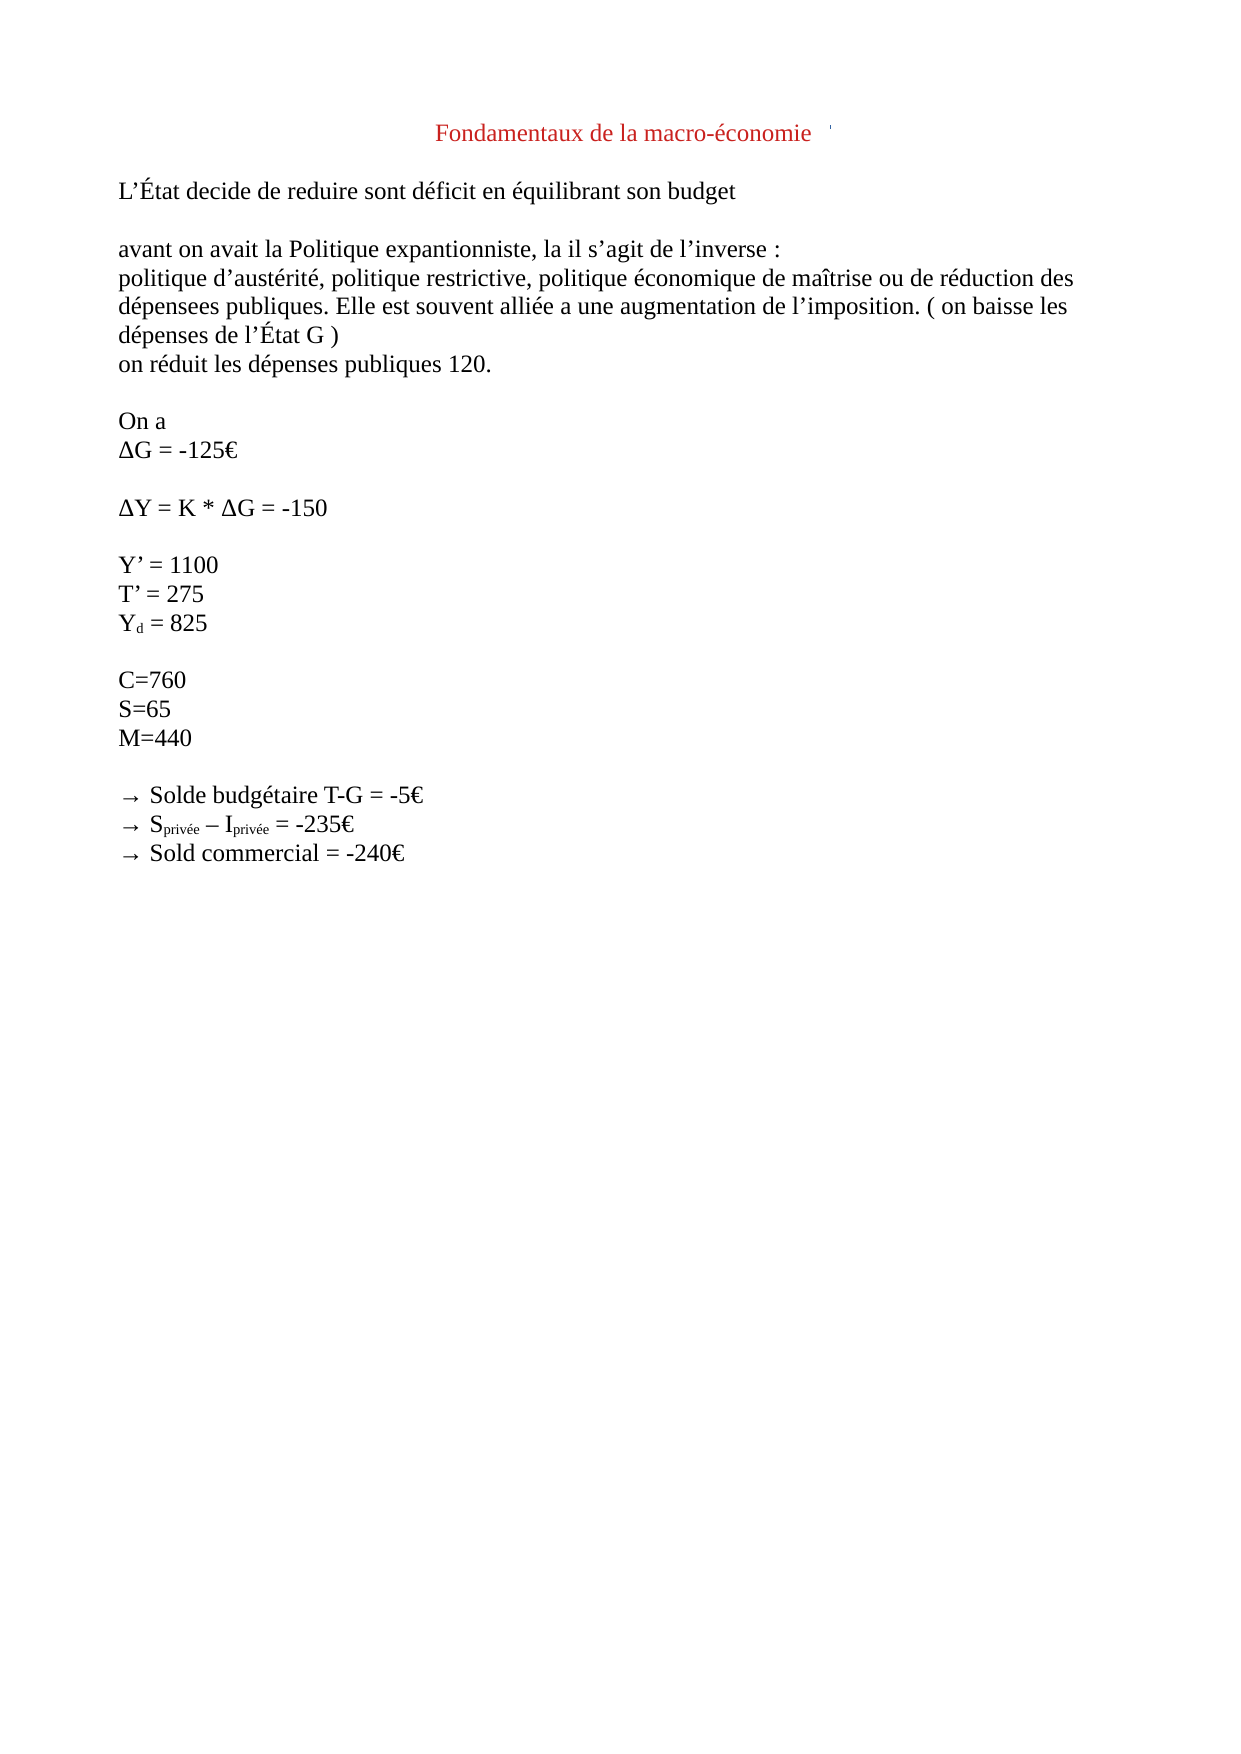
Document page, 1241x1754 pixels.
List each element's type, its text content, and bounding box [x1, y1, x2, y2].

text politique d’austérité, politique restrictive, politique économique de maîtrise ou de réduction des dépensees publiques. Elle est souvent alliée a une augmentation de l’imposition. ( on baisse les dépenses de l’État G ) [118, 263, 1122, 349]
text → Solde budgétaire T-G = -5€ [118, 780, 1122, 809]
text S=65 [118, 694, 1122, 723]
text ΔY = K * ΔG = -150 [118, 493, 1122, 521]
text M=440 [118, 723, 1122, 751]
text → Sold commercial = -240€ [118, 838, 1122, 866]
text T’ = 275 [118, 579, 1122, 608]
text avant on avait la Politique expantionniste, la il s’agit de l’inverse : [118, 234, 1122, 263]
text Y’ = 1100 [118, 550, 1122, 579]
text C=760 [118, 665, 1122, 694]
text ΔG = -125€ [118, 435, 1122, 464]
text Yd = 825 [118, 608, 1122, 636]
text on réduit les dépenses publiques 120. [118, 349, 1122, 378]
text → Sprivée – Iprivée = -235€ [118, 809, 1122, 838]
text On a [118, 406, 1122, 435]
text L’État decide de reduire sont déficit en équilibrant son budget [118, 176, 1122, 205]
